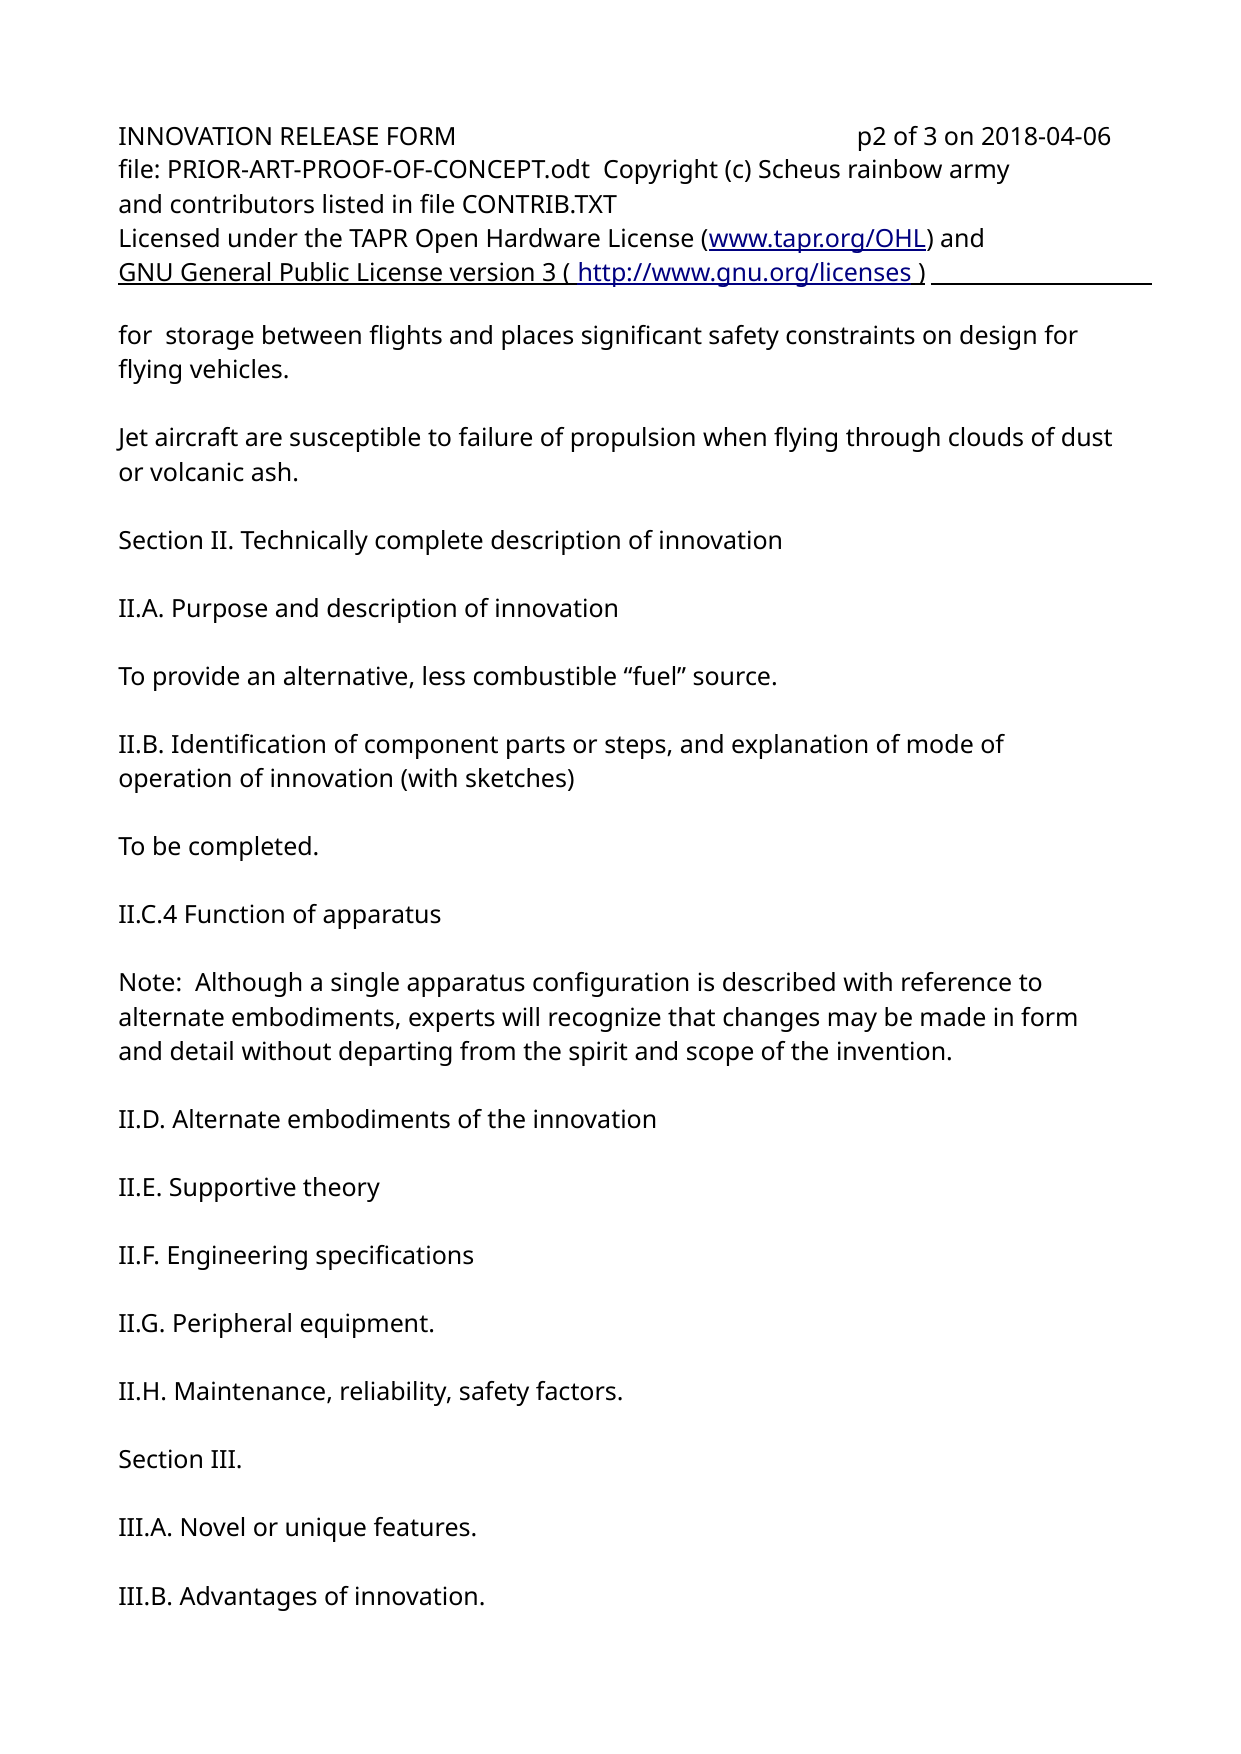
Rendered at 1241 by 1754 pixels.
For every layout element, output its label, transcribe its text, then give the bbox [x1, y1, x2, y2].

text III.B. Advantages of innovation. [118, 1578, 1122, 1612]
text II.E. Supportive theory [118, 1169, 1122, 1203]
text II.A. Purpose and description of innovation [118, 590, 1122, 624]
text To provide an alternative, less combustible “fuel” source. [118, 658, 1122, 693]
text II.B. Identification of component parts or steps, and explanation of mode of operation of innovation (with sketches) [118, 727, 1122, 795]
text II.G. Peripheral equipment. [118, 1306, 1122, 1340]
text II.F. Engineering specifications [118, 1238, 1122, 1272]
text II.D. Alternate embodiments of the innovation [118, 1101, 1122, 1135]
text Section III. [118, 1442, 1122, 1476]
text To be completed. [118, 829, 1122, 863]
text Jet aircraft are susceptible to failure of propulsion when flying through clouds of dust or volcanic ash. [118, 420, 1122, 488]
text for storage between flights and places significant safety constraints on design for flying vehicles. [118, 318, 1122, 386]
text II.H. Maintenance, reliability, safety factors. [118, 1374, 1122, 1408]
text III.A. Novel or unique features. [118, 1510, 1122, 1544]
text Section II. Technically complete description of innovation [118, 522, 1122, 556]
text Note: Although a single apparatus configuration is described with reference to alternate embodiments, experts will recognize that changes may be made in form and detail without departing from the spirit and scope of the invention. [118, 965, 1122, 1067]
text II.C.4 Function of apparatus [118, 897, 1122, 931]
